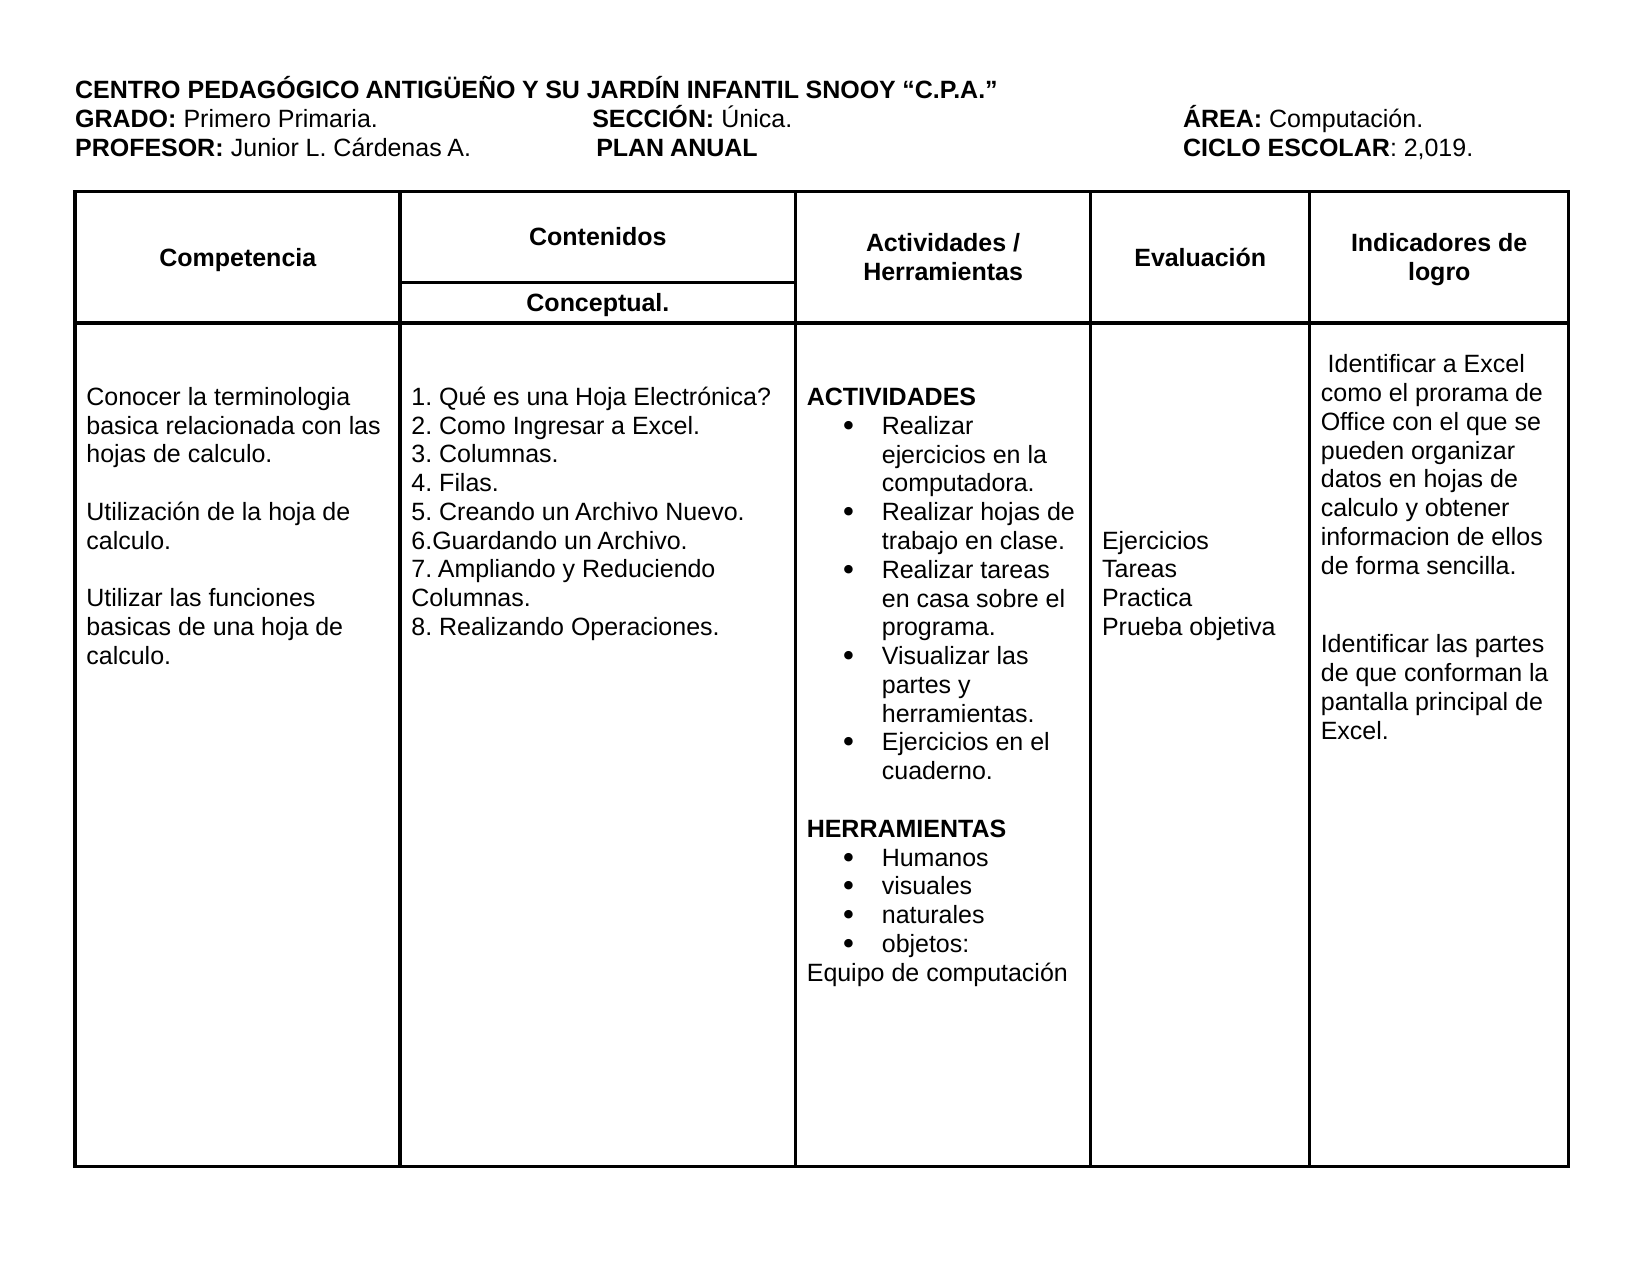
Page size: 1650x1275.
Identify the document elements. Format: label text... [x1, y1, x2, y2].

table_cell Identificar a Excel como el prorama de Office con el que se pueden organizar datos en hojas de calculo y obtener informacion de ellos de forma sencilla. Identificar las partes de que conforman la pantalla principal de Excel. [1311, 325, 1567, 1165]
text GRADO: Primero Primaria. SECCIÓN: Única. ÁREA: Computación. [75, 104, 1575, 132]
table_cell ACTIVIDADES Realizar ejercicios en la computadora. Realizar hojas de trabajo en clase. Realizar tareas en casa sobre el programa. Visualizar las partes y herramientas. Ejercicios en el cuaderno. HERRAMIENTAS Humanos visuales naturales objetos: Equipo de computación [797, 325, 1089, 1165]
table_header Indicadores de logro [1311, 193, 1567, 321]
table_header Actividades / Herramientas [797, 193, 1089, 321]
table_cell 1. Qué es una Hoja Electrónica? 2. Como Ingresar a Excel. 3. Columnas. 4. Filas. 5. Creando un Archivo Nuevo. 6.Guardando un Archivo. 7. Ampliando y Reduciendo Columnas. 8. Realizando Operaciones. [402, 325, 794, 1165]
text PROFESOR: Junior L. Cárdenas A. PLAN ANUAL CICLO ESCOLAR: 2,019. [75, 132, 1575, 161]
text CENTRO PEDAGÓGICO ANTIGÜEÑO Y SU JARDÍN INFANTIL SNOOY “C.P.A.” [75, 75, 1575, 104]
table_header Competencia [77, 193, 398, 321]
table_header Contenidos [402, 193, 794, 281]
table_cell Ejercicios Tareas Practica Prueba objetiva [1092, 325, 1308, 1165]
table_header Evaluación [1092, 193, 1308, 321]
table_cell Conocer la terminologia basica relacionada con las hojas de calculo. Utilización de la hoja de calculo. Utilizar las funciones basicas de una hoja de calculo. [77, 325, 398, 1165]
table_cell Conceptual. [402, 284, 794, 321]
